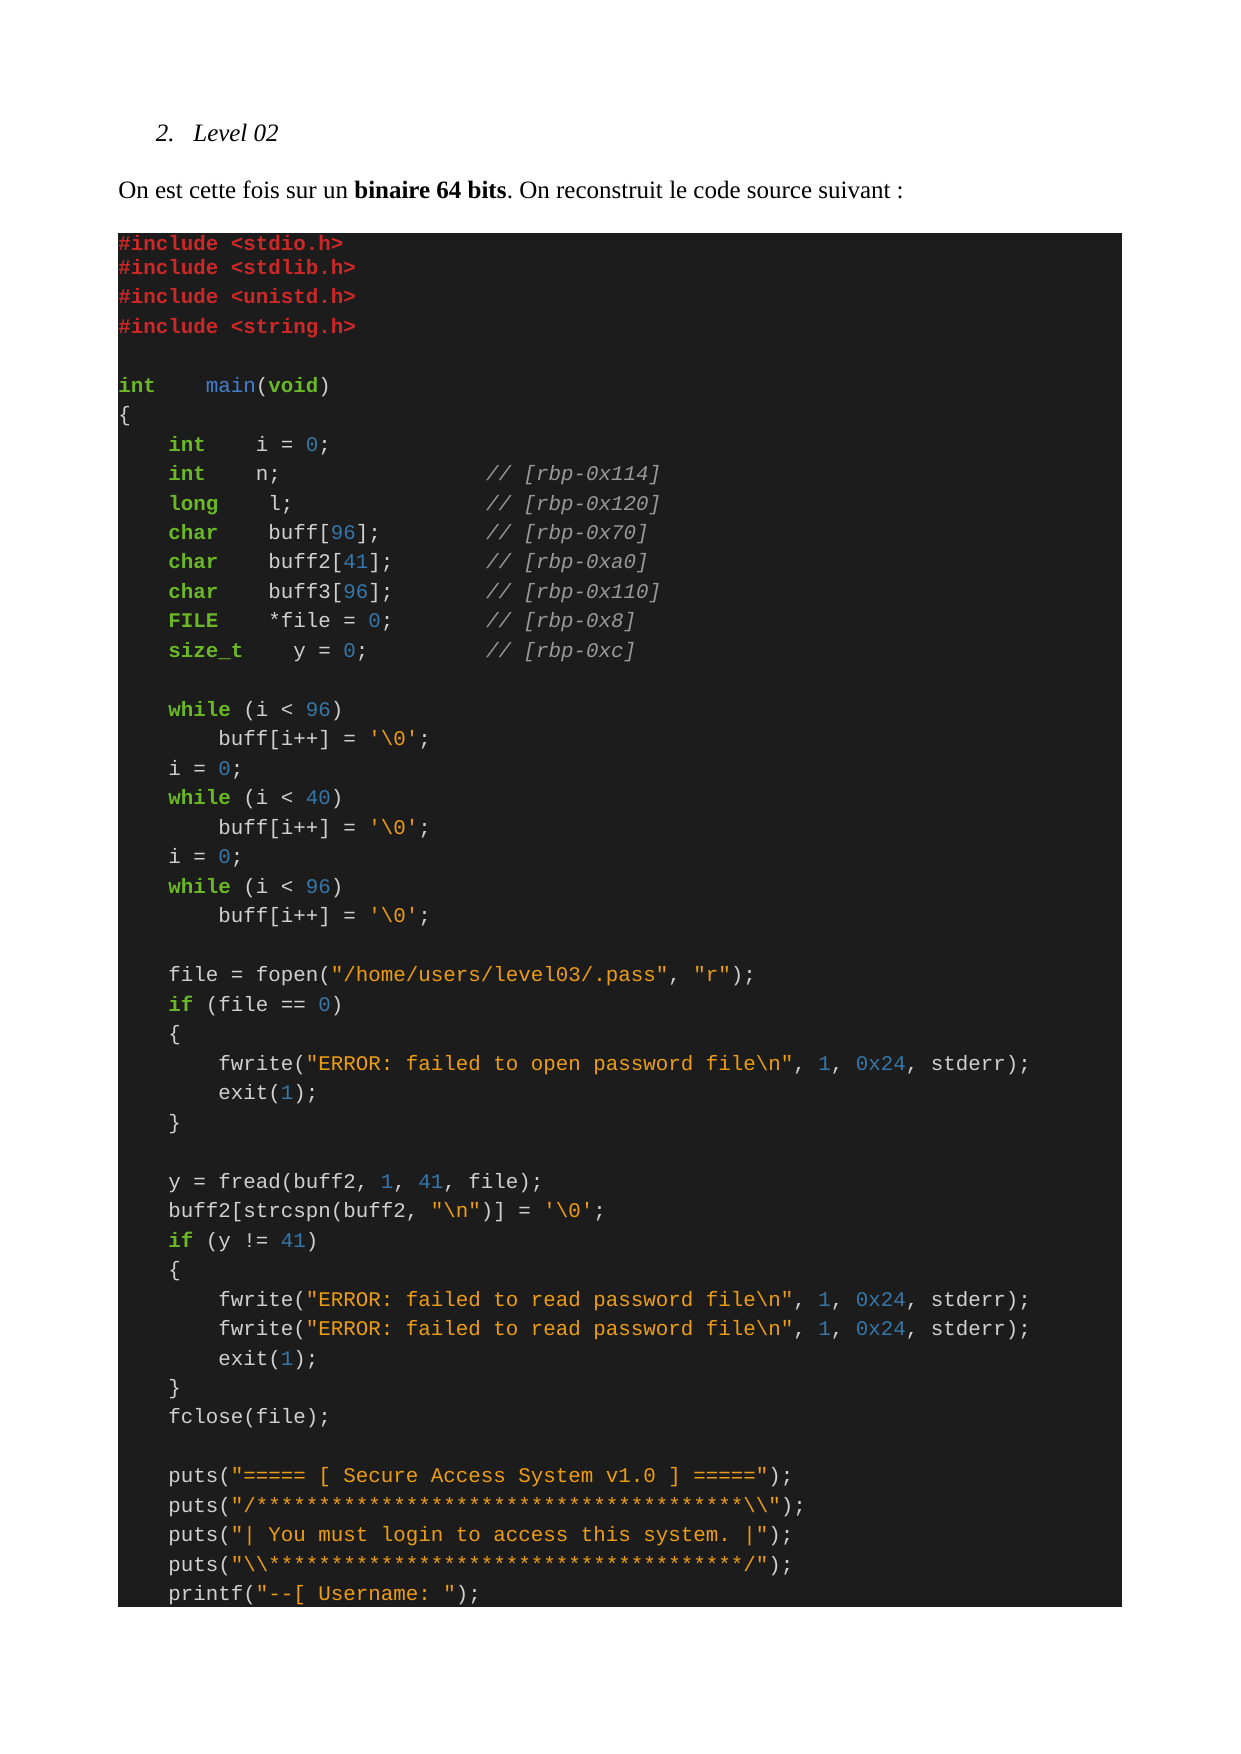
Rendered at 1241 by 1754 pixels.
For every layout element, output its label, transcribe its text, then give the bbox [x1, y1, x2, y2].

list Level 02 [156, 118, 1122, 147]
text char buff[96]; // [rbp-0x70] [118, 522, 1122, 546]
text exit(1); [118, 1347, 1122, 1371]
text #include <stdlib.h> [118, 257, 1122, 280]
text i = 0; [118, 758, 1122, 782]
text if (y != 41) [118, 1229, 1122, 1253]
text int main(void) [118, 375, 1122, 398]
text buff2[strcspn(buff2, "\n")] = '\0'; [118, 1200, 1122, 1224]
text { [118, 1259, 1122, 1283]
text i = 0; [118, 846, 1122, 870]
text file = fopen("/home/users/level03/.pass", "r"); [118, 964, 1122, 988]
text while (i < 40) [118, 787, 1122, 811]
text #include <string.h> [118, 316, 1122, 339]
text printf("--[ Username: "); [118, 1583, 1122, 1607]
text puts("===== [ Secure Access System v1.0 ] ====="); [118, 1465, 1122, 1489]
text buff[i++] = '\0'; [118, 728, 1122, 752]
text #include <unistd.h> [118, 286, 1122, 310]
text size_t y = 0; // [rbp-0xc] [118, 640, 1122, 664]
text fwrite("ERROR: failed to read password file\n", 1, 0x24, stderr); [118, 1288, 1122, 1312]
text } [118, 1112, 1122, 1135]
text } [118, 1377, 1122, 1401]
text while (i < 96) [118, 876, 1122, 899]
text buff[i++] = '\0'; [118, 905, 1122, 929]
text while (i < 96) [118, 699, 1122, 723]
text puts("\\**************************************/"); [118, 1554, 1122, 1577]
text puts("/***************************************\\"); [118, 1495, 1122, 1518]
text { [118, 404, 1122, 428]
text if (file == 0) [118, 994, 1122, 1017]
text FILE *file = 0; // [rbp-0x8] [118, 611, 1122, 634]
text puts("| You must login to access this system. |"); [118, 1524, 1122, 1548]
text fclose(file); [118, 1406, 1122, 1430]
text buff[i++] = '\0'; [118, 817, 1122, 841]
text { [118, 1023, 1122, 1047]
text fwrite("ERROR: failed to read password file\n", 1, 0x24, stderr); [118, 1318, 1122, 1342]
text exit(1); [118, 1082, 1122, 1106]
text fwrite("ERROR: failed to open password file\n", 1, 0x24, stderr); [118, 1053, 1122, 1076]
text #include <stdio.h> [118, 233, 1122, 257]
text y = fread(buff2, 1, 41, file); [118, 1171, 1122, 1194]
text int i = 0; [118, 434, 1122, 457]
text long l; // [rbp-0x120] [118, 493, 1122, 516]
text char buff3[96]; // [rbp-0x110] [118, 581, 1122, 605]
text On est cette fois sur un binaire 64 bits. On reconstruit le code source suivant : [118, 176, 1122, 204]
text int n; // [rbp-0x114] [118, 463, 1122, 487]
text char buff2[41]; // [rbp-0xa0] [118, 552, 1122, 575]
